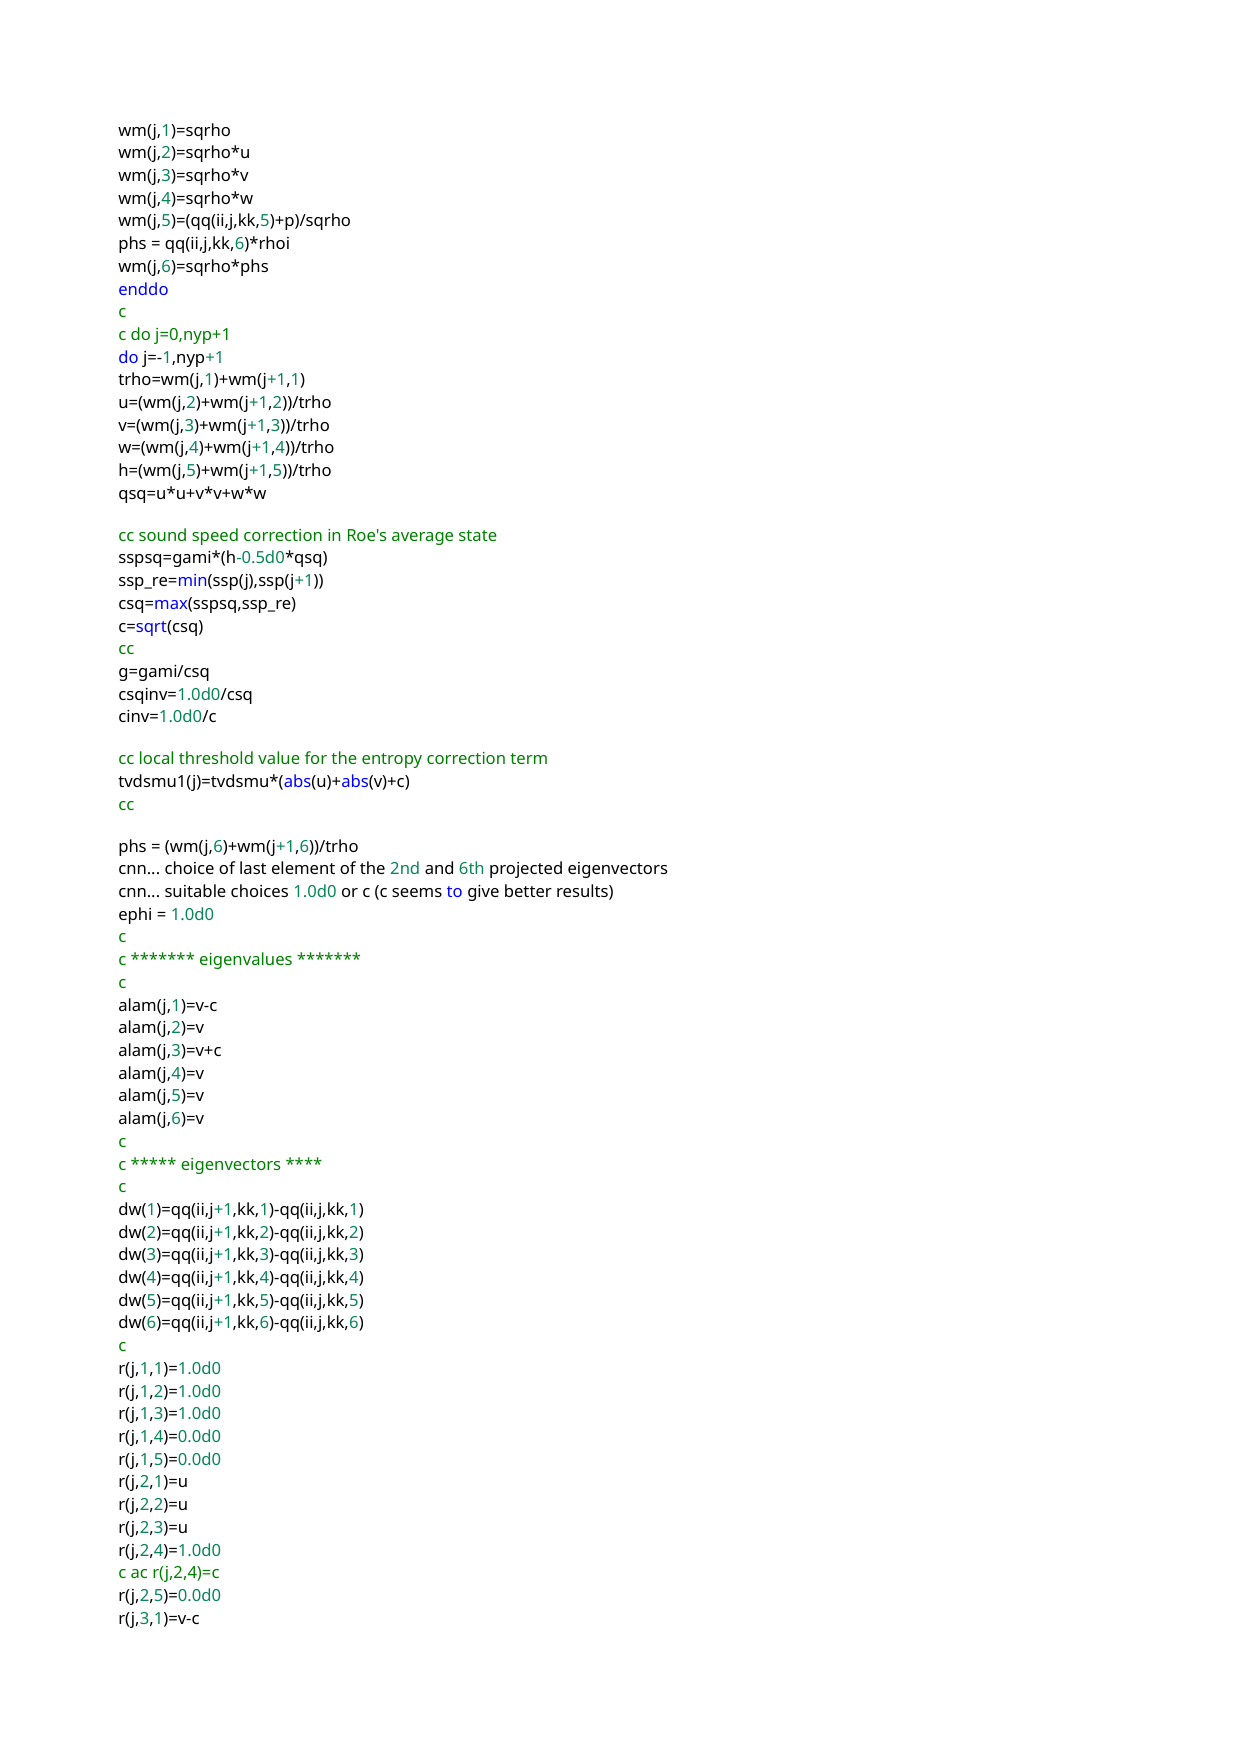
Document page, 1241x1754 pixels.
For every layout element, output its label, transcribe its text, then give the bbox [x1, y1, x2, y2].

text cc sound speed correction in Roe's average state [118, 523, 1122, 546]
text ssp_re=min(ssp(j),ssp(j+1)) [118, 569, 1122, 591]
text csqinv=1.0d0/csq [118, 682, 1122, 705]
text cc [118, 792, 1122, 815]
text tvdsmu1(j)=tvdsmu*(abs(u)+abs(v)+c) [118, 769, 1122, 792]
text dw(3)=qq(ii,j+1,kk,3)-qq(ii,j,kk,3) [118, 1243, 1122, 1266]
text enddo [118, 277, 1122, 300]
text alam(j,1)=v-c [118, 993, 1122, 1016]
text cnn... choice of last element of the 2nd and 6th projected eigenvectors [118, 857, 1122, 879]
text ephi = 1.0d0 [118, 902, 1122, 925]
text v=(wm(j,3)+wm(j+1,3))/trho [118, 413, 1122, 436]
text dw(4)=qq(ii,j+1,kk,4)-qq(ii,j,kk,4) [118, 1266, 1122, 1288]
text wm(j,4)=sqrho*w [118, 186, 1122, 209]
text cc [118, 637, 1122, 659]
text h=(wm(j,5)+wm(j+1,5))/trho [118, 459, 1122, 481]
text r(j,1,3)=1.0d0 [118, 1402, 1122, 1424]
text r(j,2,3)=u [118, 1515, 1122, 1538]
text r(j,3,1)=v-c [118, 1606, 1122, 1629]
text g=gami/csq [118, 659, 1122, 682]
text wm(j,5)=(qq(ii,j,kk,5)+p)/sqrho [118, 209, 1122, 232]
text dw(2)=qq(ii,j+1,kk,2)-qq(ii,j,kk,2) [118, 1220, 1122, 1243]
text r(j,2,2)=u [118, 1493, 1122, 1515]
text cnn... suitable choices 1.0d0 or c (c seems to give better results) [118, 879, 1122, 902]
text cinv=1.0d0/c [118, 705, 1122, 728]
text c [118, 1175, 1122, 1197]
text sspsq=gami*(h-0.5d0*qsq) [118, 546, 1122, 569]
text r(j,1,5)=0.0d0 [118, 1447, 1122, 1470]
text w=(wm(j,4)+wm(j+1,4))/trho [118, 436, 1122, 459]
text dw(6)=qq(ii,j+1,kk,6)-qq(ii,j,kk,6) [118, 1311, 1122, 1334]
text r(j,2,5)=0.0d0 [118, 1583, 1122, 1606]
text r(j,2,4)=1.0d0 [118, 1538, 1122, 1561]
text c do j=0,nyp+1 [118, 322, 1122, 345]
text alam(j,5)=v [118, 1084, 1122, 1107]
text wm(j,3)=sqrho*v [118, 163, 1122, 186]
text c ***** eigenvectors **** [118, 1152, 1122, 1175]
text c ac r(j,2,4)=c [118, 1561, 1122, 1583]
text alam(j,4)=v [118, 1061, 1122, 1084]
text wm(j,6)=sqrho*phs [118, 254, 1122, 277]
text r(j,2,1)=u [118, 1470, 1122, 1493]
text c [118, 1334, 1122, 1356]
text qsq=u*u+v*v+w*w [118, 481, 1122, 504]
text phs = (wm(j,6)+wm(j+1,6))/trho [118, 834, 1122, 857]
text alam(j,2)=v [118, 1016, 1122, 1038]
text c [118, 300, 1122, 322]
text r(j,1,2)=1.0d0 [118, 1379, 1122, 1402]
text c [118, 925, 1122, 948]
text dw(5)=qq(ii,j+1,kk,5)-qq(ii,j,kk,5) [118, 1288, 1122, 1311]
text cc local threshold value for the entropy correction term [118, 747, 1122, 769]
text wm(j,2)=sqrho*u [118, 141, 1122, 163]
text c ******* eigenvalues ******* [118, 948, 1122, 970]
text c [118, 1129, 1122, 1152]
text csq=max(sspsq,ssp_re) [118, 591, 1122, 614]
text trho=wm(j,1)+wm(j+1,1) [118, 368, 1122, 391]
text alam(j,3)=v+c [118, 1038, 1122, 1061]
text do j=-1,nyp+1 [118, 345, 1122, 368]
text dw(1)=qq(ii,j+1,kk,1)-qq(ii,j,kk,1) [118, 1197, 1122, 1220]
text phs = qq(ii,j,kk,6)*rhoi [118, 232, 1122, 254]
text c [118, 970, 1122, 993]
text r(j,1,1)=1.0d0 [118, 1356, 1122, 1379]
text u=(wm(j,2)+wm(j+1,2))/trho [118, 391, 1122, 413]
text r(j,1,4)=0.0d0 [118, 1424, 1122, 1447]
text c=sqrt(csq) [118, 614, 1122, 637]
text wm(j,1)=sqrho [118, 118, 1122, 141]
text alam(j,6)=v [118, 1107, 1122, 1129]
